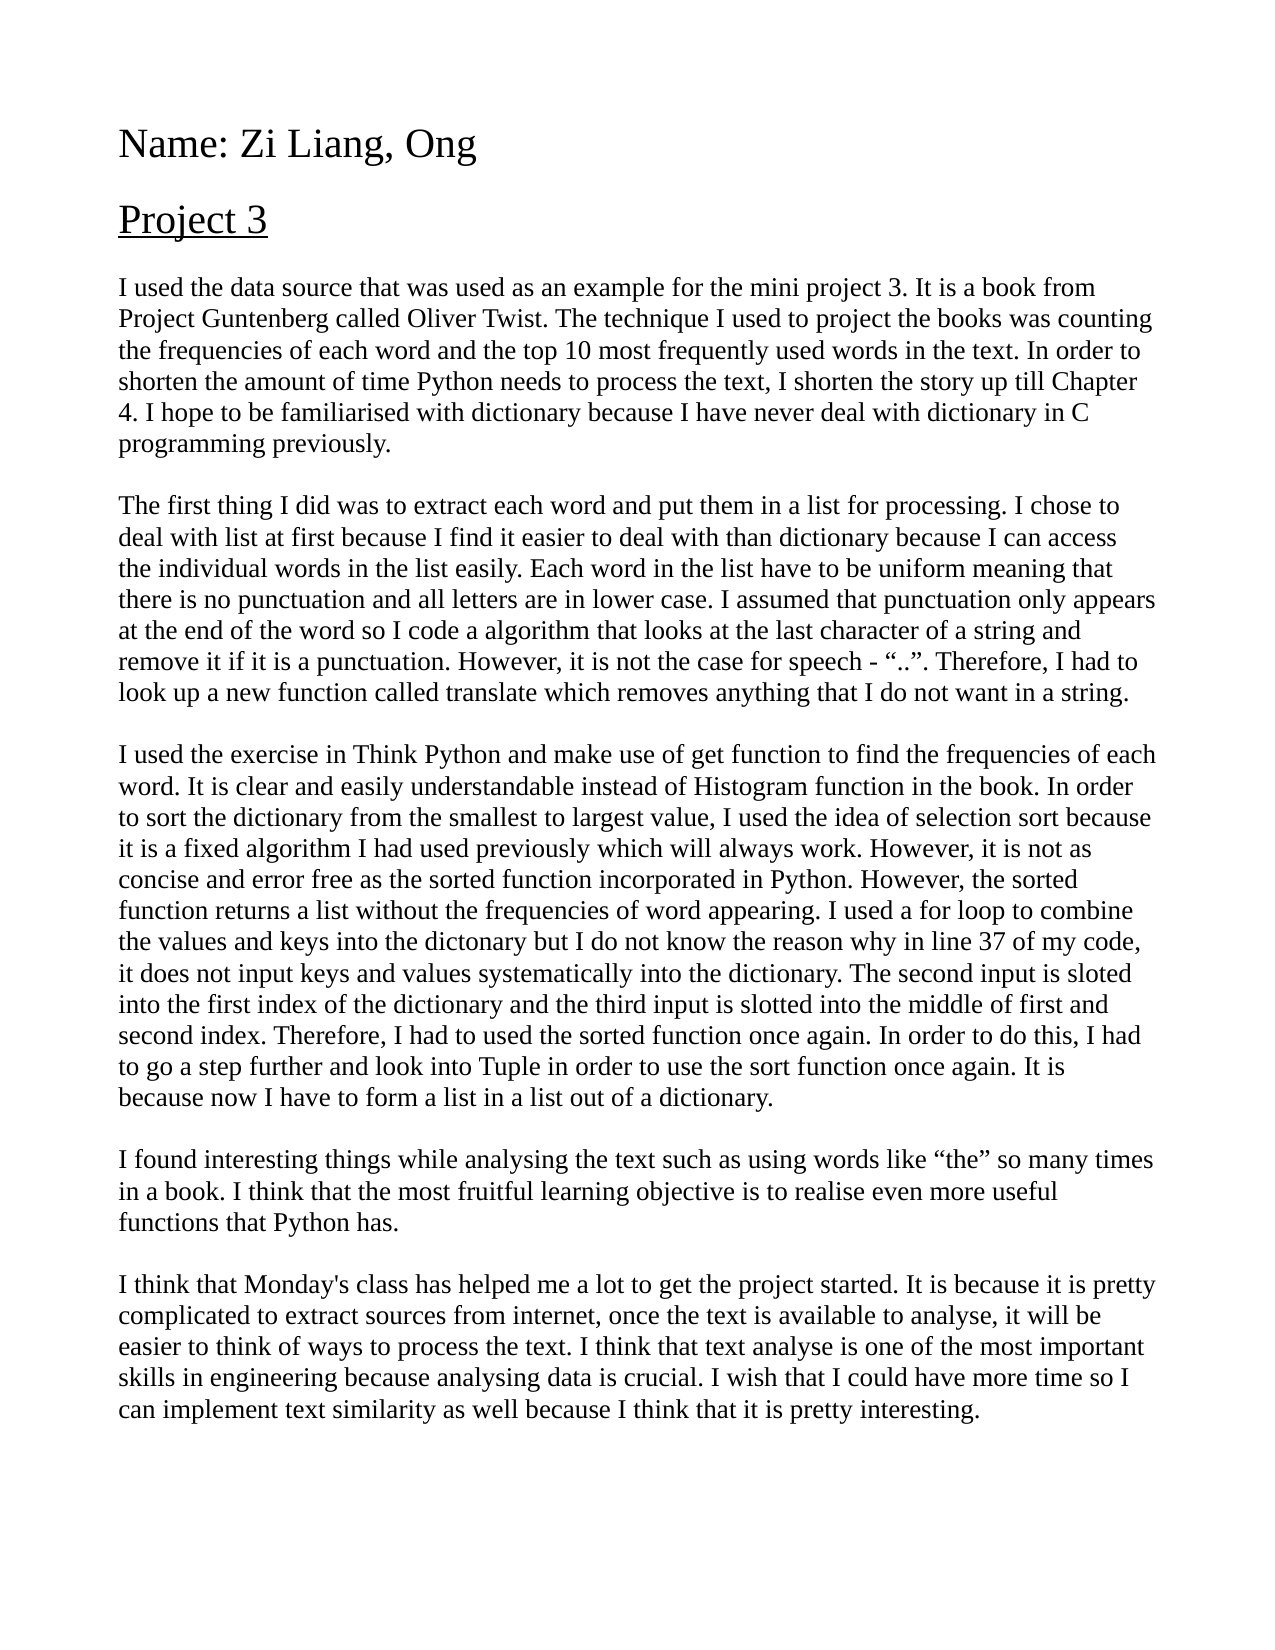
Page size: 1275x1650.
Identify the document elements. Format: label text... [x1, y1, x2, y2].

text Project 3 [118, 195, 1157, 243]
text I used the exercise in Think Python and make use of get function to find the frequencies of each word. It is clear and easily understandable instead of Histogram function in the book. In order to sort the dictionary from the smallest to largest value, I used the idea of selection sort because it is a fixed algorithm I had used previously which will always work. However, it is not as concise and error free as the sorted function incorporated in Python. However, the sorted function returns a list without the frequencies of word appearing. I used a for loop to combine the values and keys into the dictonary but I do not know the reason why in line 37 of my code, it does not input keys and values systematically into the dictionary. The second input is sloted into the first index of the dictionary and the third input is slotted into the middle of first and second index. Therefore, I had to used the sorted function once again. In order to do this, I had to go a step further and look into Tuple in order to use the sort function once again. It is because now I have to form a list in a list out of a dictionary. [118, 739, 1157, 1112]
text I think that Monday's class has helped me a lot to get the project started. It is because it is pretty complicated to extract sources from internet, once the text is available to analyse, it will be easier to think of ways to process the text. I think that text analyse is one of the most important skills in engineering because analysing data is crucial. I wish that I could have more time so I can implement text similarity as well because I think that it is pretty interesting. [118, 1268, 1157, 1424]
text I used the data source that was used as an example for the mini project 3. It is a book from Project Guntenberg called Oliver Twist. The technique I used to project the books was counting the frequencies of each word and the top 10 most frequently used words in the text. In order to shorten the amount of time Python needs to process the text, I shorten the story up till Chapter 4. I hope to be familiarised with dictionary because I have never deal with dictionary in C programming previously. [118, 271, 1157, 458]
text The first thing I did was to extract each word and put them in a list for processing. I chose to deal with list at first because I find it easier to deal with than dictionary because I can access the individual words in the list easily. Each word in the list have to be uniform meaning that there is no punctuation and all letters are in lower case. I assumed that punctuation only appears at the end of the word so I code a algorithm that looks at the last character of a string and remove it if it is a punctuation. However, it is not the case for speech - “..”. Therefore, I had to look up a new function called translate which removes anything that I do not want in a string. [118, 489, 1157, 707]
text Name: Zi Liang, Ong [118, 118, 1157, 166]
text I found interesting things while analysing the text such as using words like “the” so many times in a book. I think that the most fruitful learning objective is to realise even more useful functions that Python has. [118, 1143, 1157, 1237]
